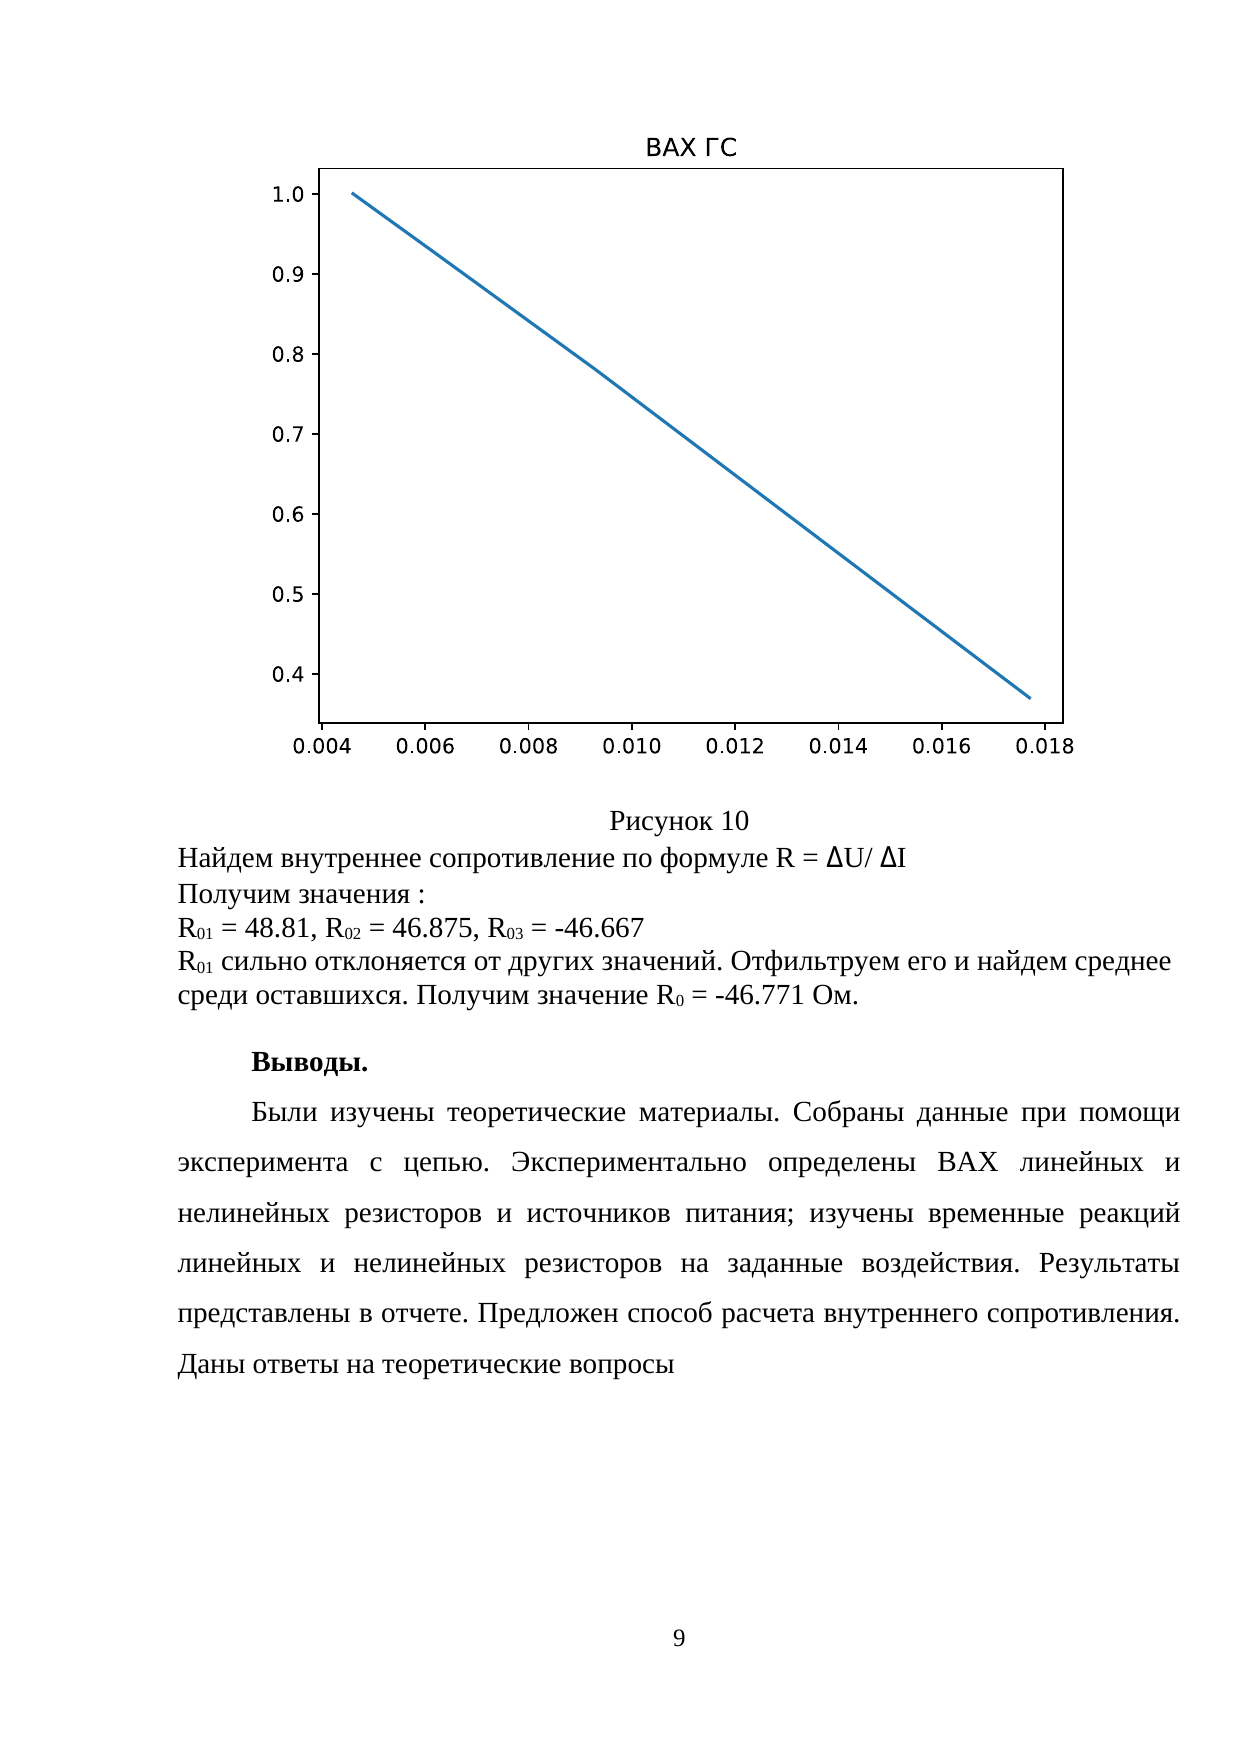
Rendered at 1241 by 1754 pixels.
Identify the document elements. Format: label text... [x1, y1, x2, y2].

text R01 = 48.81, R02 = 46.875, R03 = -46.667 [177, 910, 1181, 943]
text Получим значения : [177, 876, 1181, 910]
text Найдем внутреннее сопротивление по формуле R = ΔU/ ΔI [177, 836, 1181, 876]
text Рисунок 10 [177, 81, 1181, 836]
text Были изучены теоретические материалы. Собраны данные при помощи эксперимента с цепью. Экспериментально определены ВАХ линейных и нелинейных резисторов и источников питания; изучены временные реакций линейных и нелинейных резисторов на заданные воздействия. Результаты представлены в отчете. Предложен способ расчета внутреннего сопротивления. Даны ответы на теоретические вопросы [177, 1094, 1181, 1379]
text R01 сильно отклоняется от других значений. Отфильтруем его и найдем среднее среди оставшихся. Получим значение R0 = -46.771 Ом. [177, 943, 1181, 1010]
text Выводы. [177, 1044, 1181, 1077]
